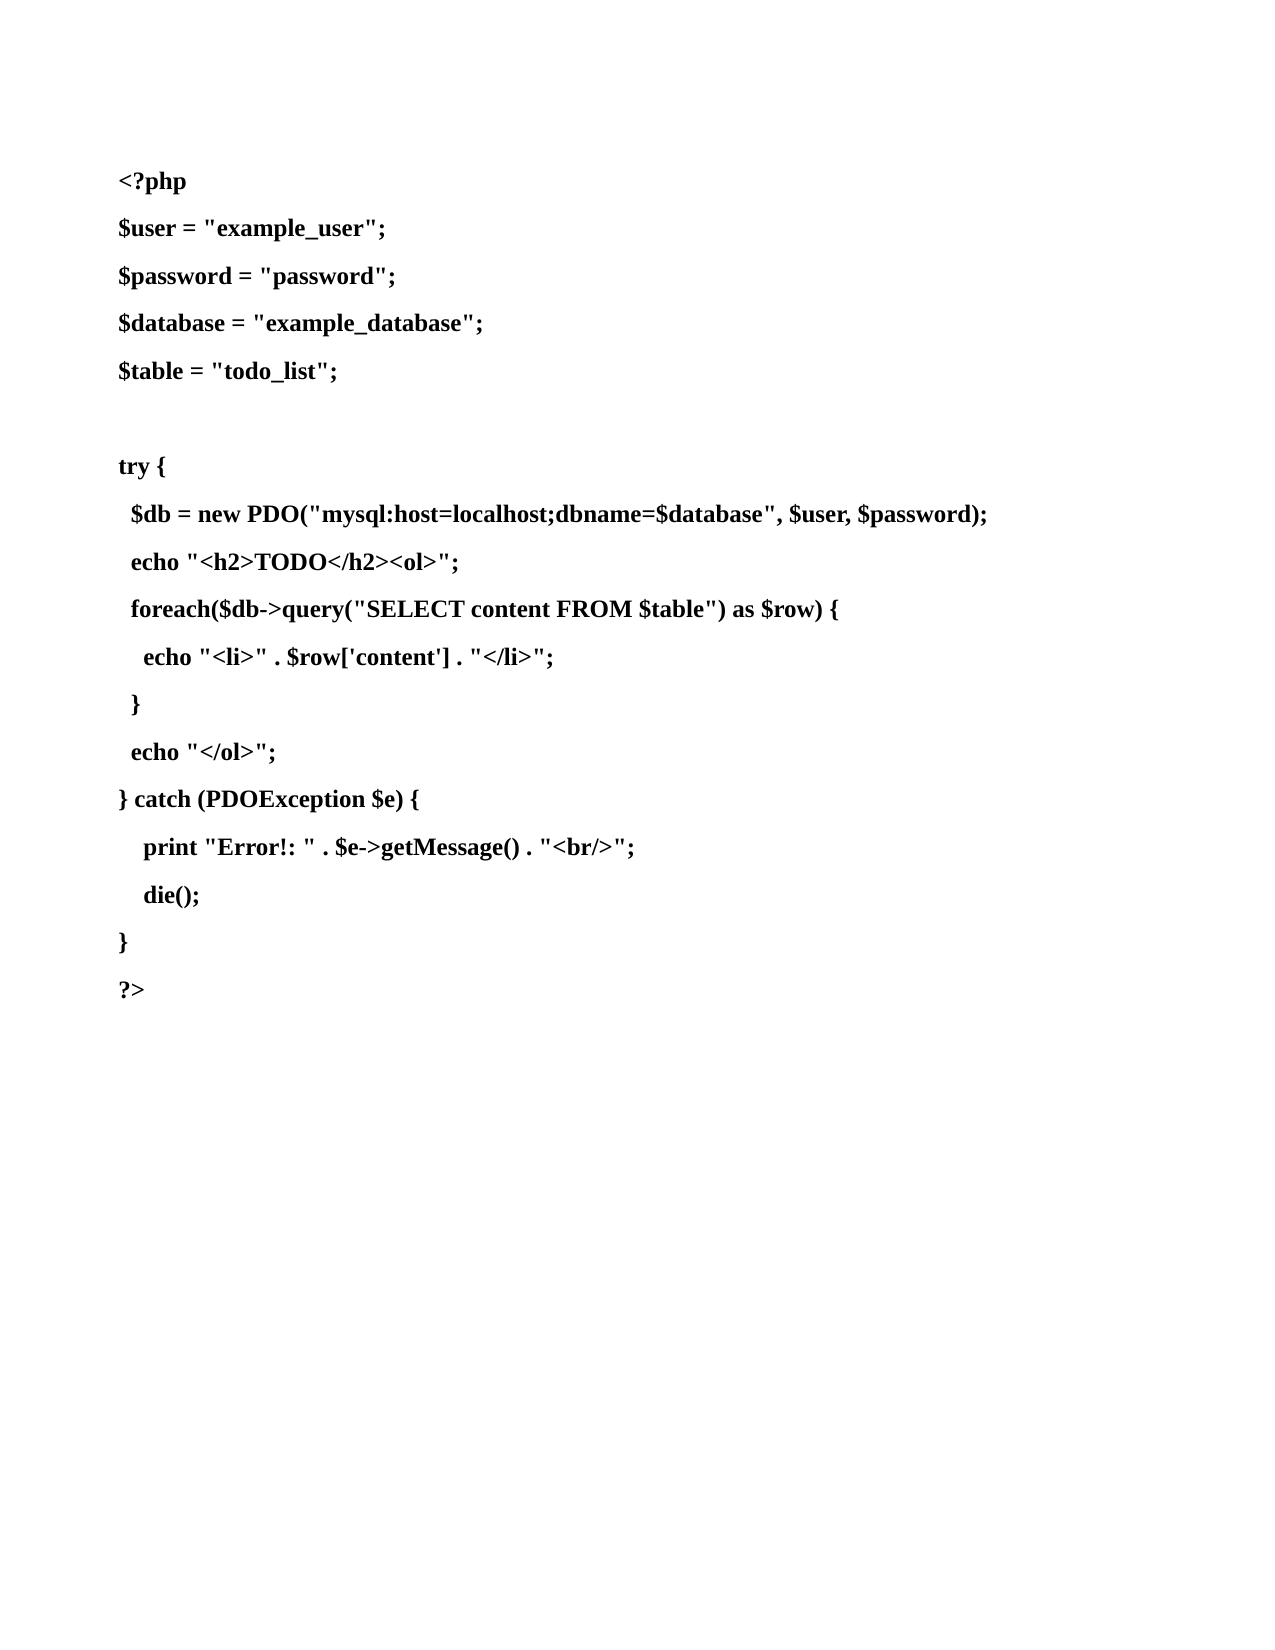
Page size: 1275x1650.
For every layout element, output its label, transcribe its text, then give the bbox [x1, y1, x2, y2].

text echo "<li>" . $row['content'] . "</li>"; [118, 642, 1157, 671]
text echo "</ol>"; [118, 737, 1157, 766]
text $user = "example_user"; [118, 213, 1157, 242]
text $password = "password"; [118, 261, 1157, 290]
text } [118, 689, 1157, 718]
text die(); [118, 880, 1157, 908]
text $db = new PDO("mysql:host=localhost;dbname=$database", $user, $password); [118, 499, 1157, 528]
text $table = "todo_list"; [118, 356, 1157, 385]
text ?> [118, 975, 1157, 1004]
text foreach($db->query("SELECT content FROM $table") as $row) { [118, 594, 1157, 623]
text } [118, 927, 1157, 956]
text print "Error!: " . $e->getMessage() . "<br/>"; [118, 832, 1157, 861]
text <?php [118, 166, 1157, 194]
text } catch (PDOException $e) { [118, 784, 1157, 813]
text echo "<h2>TODO</h2><ol>"; [118, 547, 1157, 575]
text $database = "example_database"; [118, 308, 1157, 337]
text try { [118, 451, 1157, 480]
